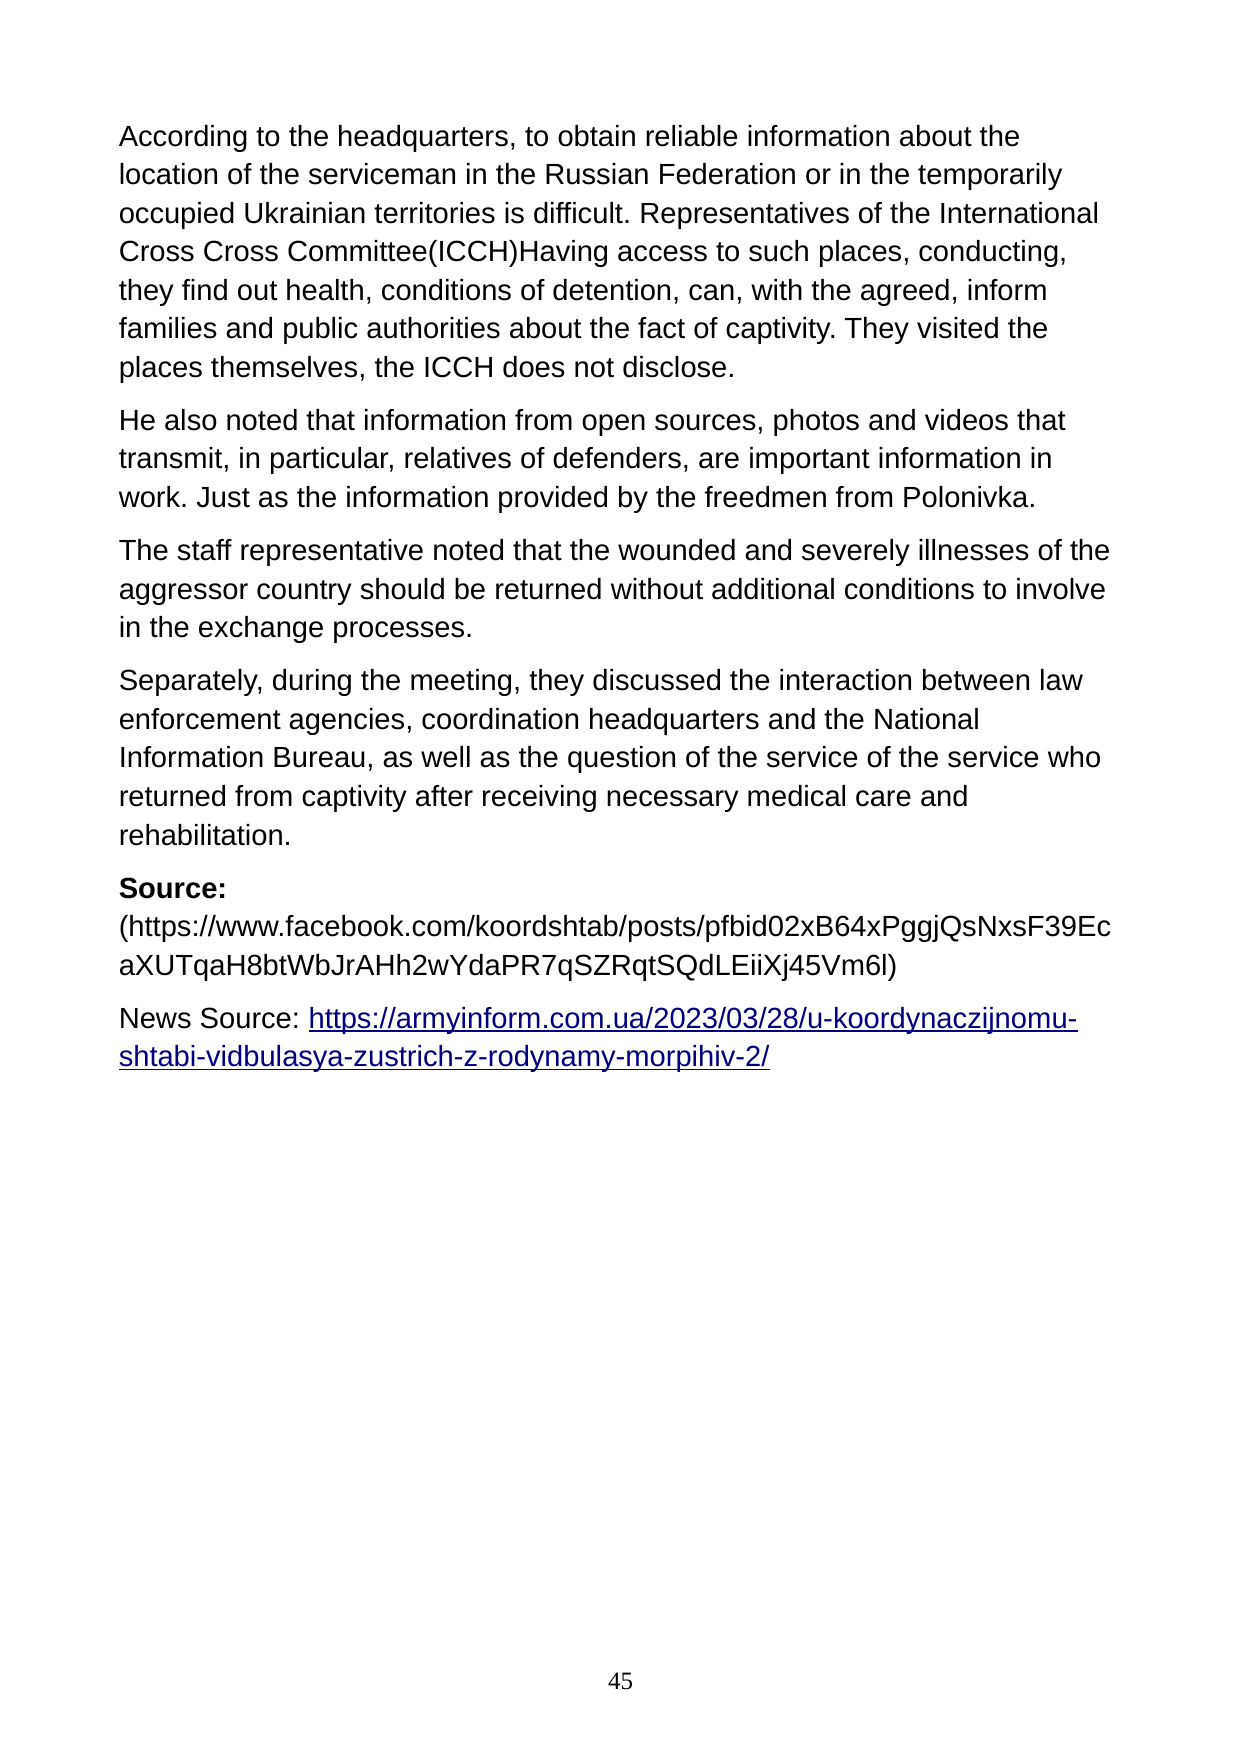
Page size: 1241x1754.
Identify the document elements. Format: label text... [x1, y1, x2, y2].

text The staff representative noted that the wounded and severely illnesses of the aggressor country should be returned without additional conditions to involve in the exchange processes. [118, 533, 1122, 644]
text According to the headquarters, to obtain reliable information about the location of the serviceman in the Russian Federation or in the temporarily occupied Ukrainian territories is difficult. Representatives of the International Cross Cross Committee(ICCH)Having access to such places, conducting, they find out health, conditions of detention, can, with the agreed, inform families and public authorities about the fact of captivity. They visited the places themselves, the ICCH does not disclose. [118, 118, 1122, 383]
text He also noted that information from open sources, photos and videos that transmit, in particular, relatives of defenders, are important information in work. Just as the information provided by the freedmen from Polonivka. [118, 403, 1122, 513]
text News Source: https://armyinform.com.ua/2023/03/28/u-koordynaczijnomu-shtabi-vidbulasya-zustrich-z-rodynamy-morpihiv-2/ [118, 1001, 1122, 1073]
text Source: (https://www.facebook.com/koordshtab/posts/pfbid02xB64xPggjQsNxsF39EcaXUTqaH8btWbJrAHh2wYdaPR7qSZRqtSQdLEiiXj45Vm6l) [118, 871, 1122, 981]
text Separately, during the meeting, they discussed the interaction between law enforcement agencies, coordination headquarters and the National Information Bureau, as well as the question of the service of the service who returned from captivity after receiving necessary medical care and rehabilitation. [118, 663, 1122, 851]
